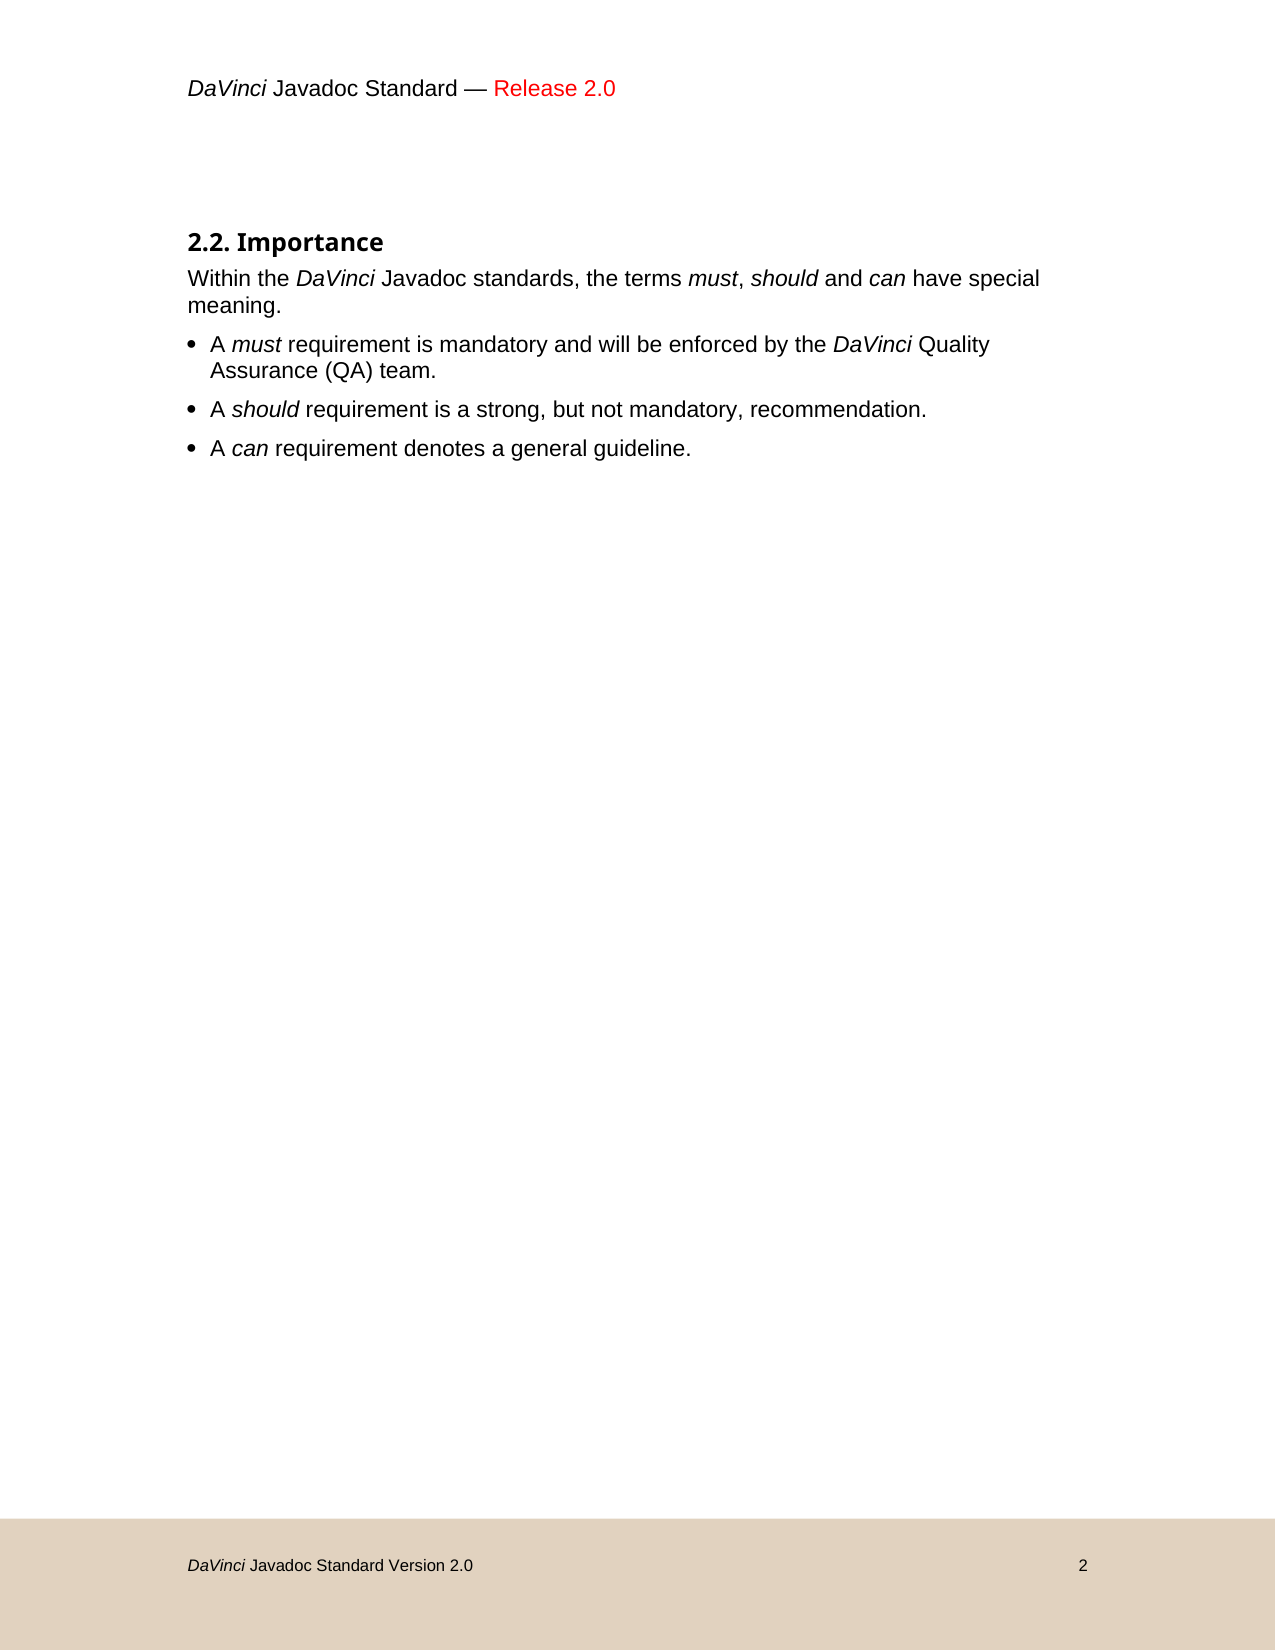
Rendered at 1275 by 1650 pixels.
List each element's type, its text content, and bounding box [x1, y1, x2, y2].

list A can requirement denotes a general guideline. [187, 434, 1087, 461]
subtitle Importance [187, 225, 1087, 259]
list A must requirement is mandatory and will be enforced by the DaVinci Quality Assurance (QA) team. [187, 331, 1087, 383]
list A should requirement is a strong, but not mandatory, recommendation. [187, 396, 1087, 422]
text Within the DaVinci Javadoc standards, the terms must, should and can have special meaning. [187, 265, 1087, 318]
